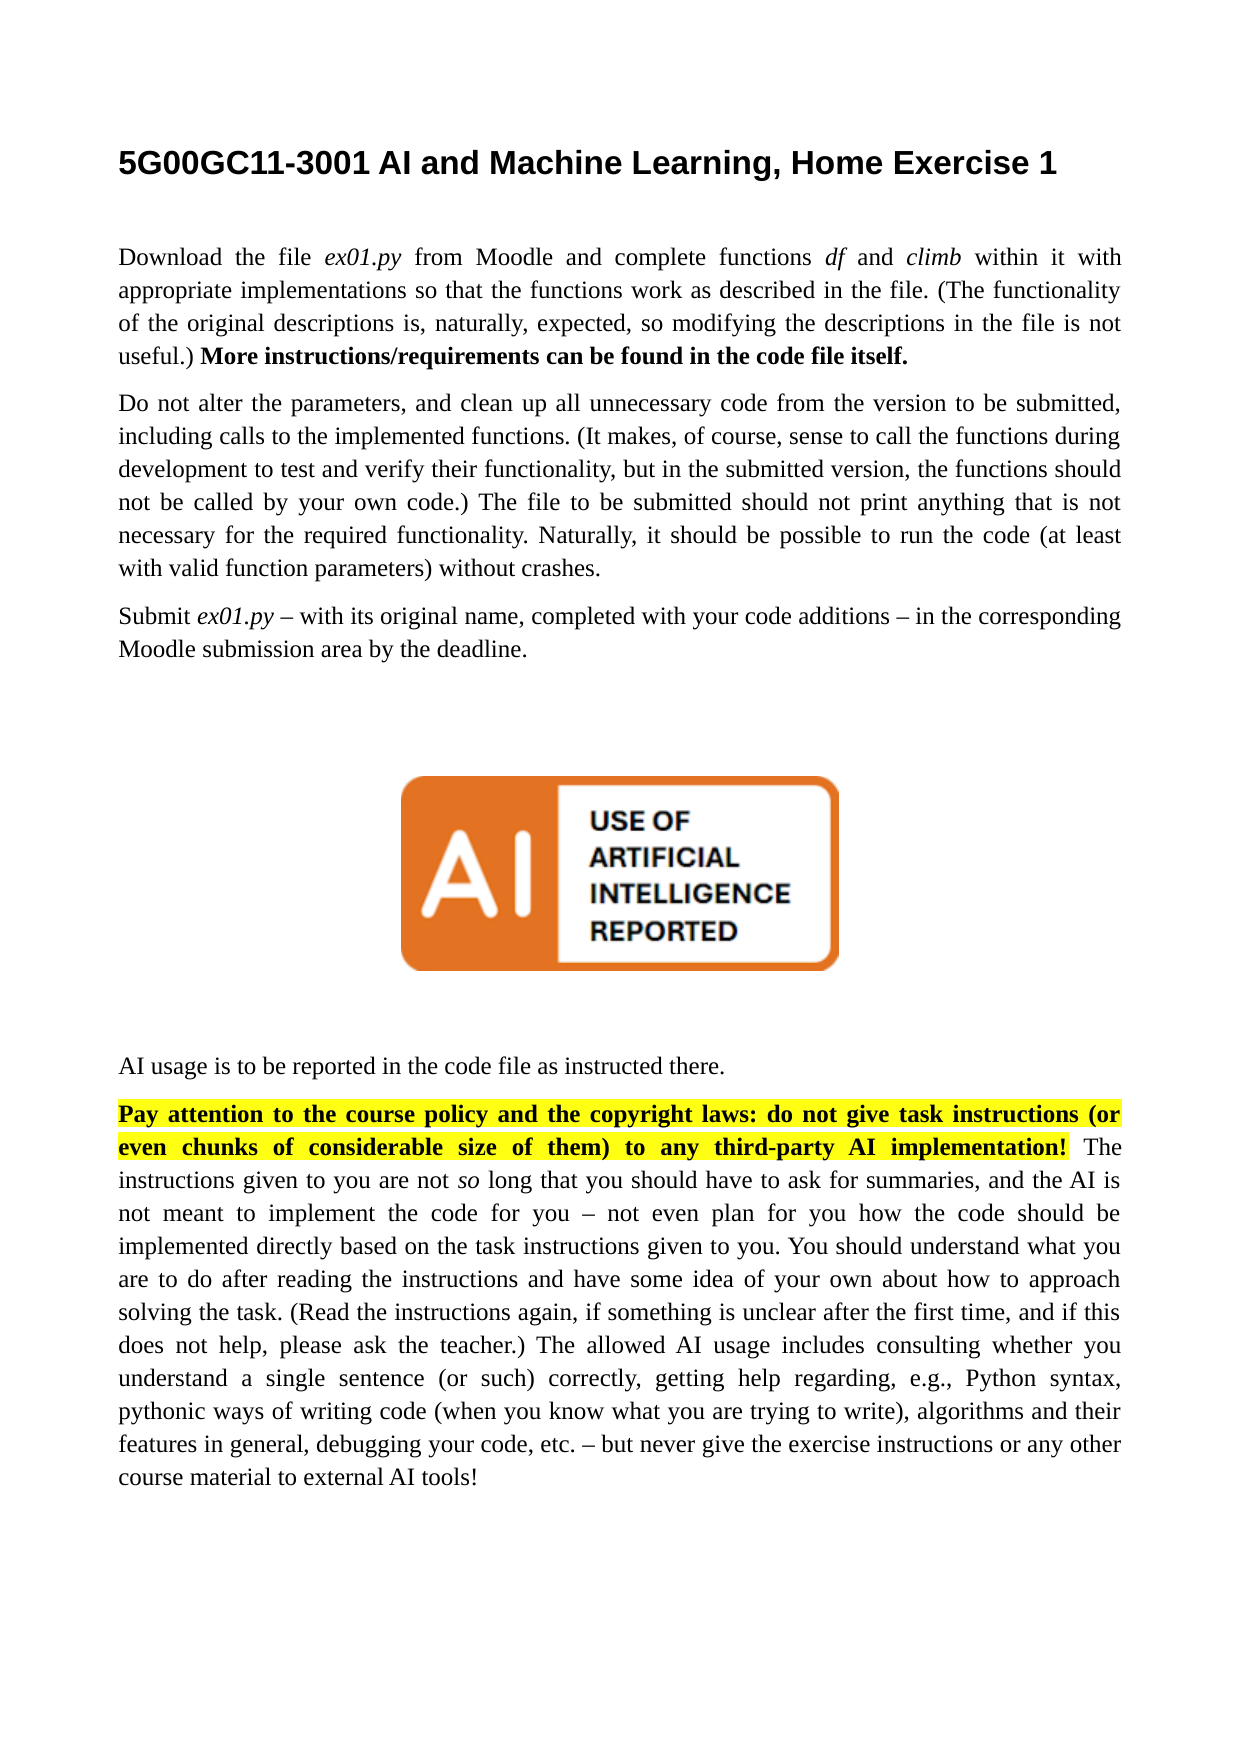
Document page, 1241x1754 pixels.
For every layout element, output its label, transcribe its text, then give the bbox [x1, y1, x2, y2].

text Pay attention to the course policy and the copyright laws: do not give task instructions (or even chunks of considerable size of them) to any third-party AI implementation! The instructions given to you are not so long that you should have to ask for summaries, and the AI is not meant to implement the code for you – not even plan for you how the code should be implemented directly based on the task instructions given to you. You should understand what you are to do after reading the instructions and have some idea of your own about how to approach solving the task. (Read the instructions again, if something is unclear after the first time, and if this does not help, please ask the teacher.) The allowed AI usage includes consulting whether you understand a single sentence (or such) correctly, getting help regarding, e.g., Python syntax, pythonic ways of writing code (when you know what you are trying to write), algorithms and their features in general, debugging your code, etc. – but never give the exercise instructions or any other course material to external AI tools! [118, 1099, 1122, 1491]
subtitle 5G00GC11-3001 AI and Machine Learning, Home Exercise 1 [118, 143, 1122, 182]
picture [401, 776, 839, 971]
text AI usage is to be reported in the code file as instructed there. [118, 1051, 1122, 1080]
text Download the file ex01.py from Moodle and complete functions df and climb within it with appropriate implementations so that the functions work as described in the file. (The functionality of the original descriptions is, naturally, expected, so modifying the descriptions in the file is not useful.) More instructions/requirements can be found in the code file itself. [118, 242, 1122, 369]
text Do not alter the parameters, and clean up all unnecessary code from the version to be submitted, including calls to the implemented functions. (It makes, of course, sense to call the functions during development to test and verify their functionality, but in the submitted version, the functions should not be called by your own code.) The file to be submitted should not print anything that is not necessary for the required functionality. Naturally, it should be possible to run the code (at least with valid function parameters) without crashes. [118, 388, 1122, 582]
text Submit ex01.py – with its original name, completed with your code additions – in the corresponding Moodle submission area by the deadline. [118, 601, 1122, 663]
